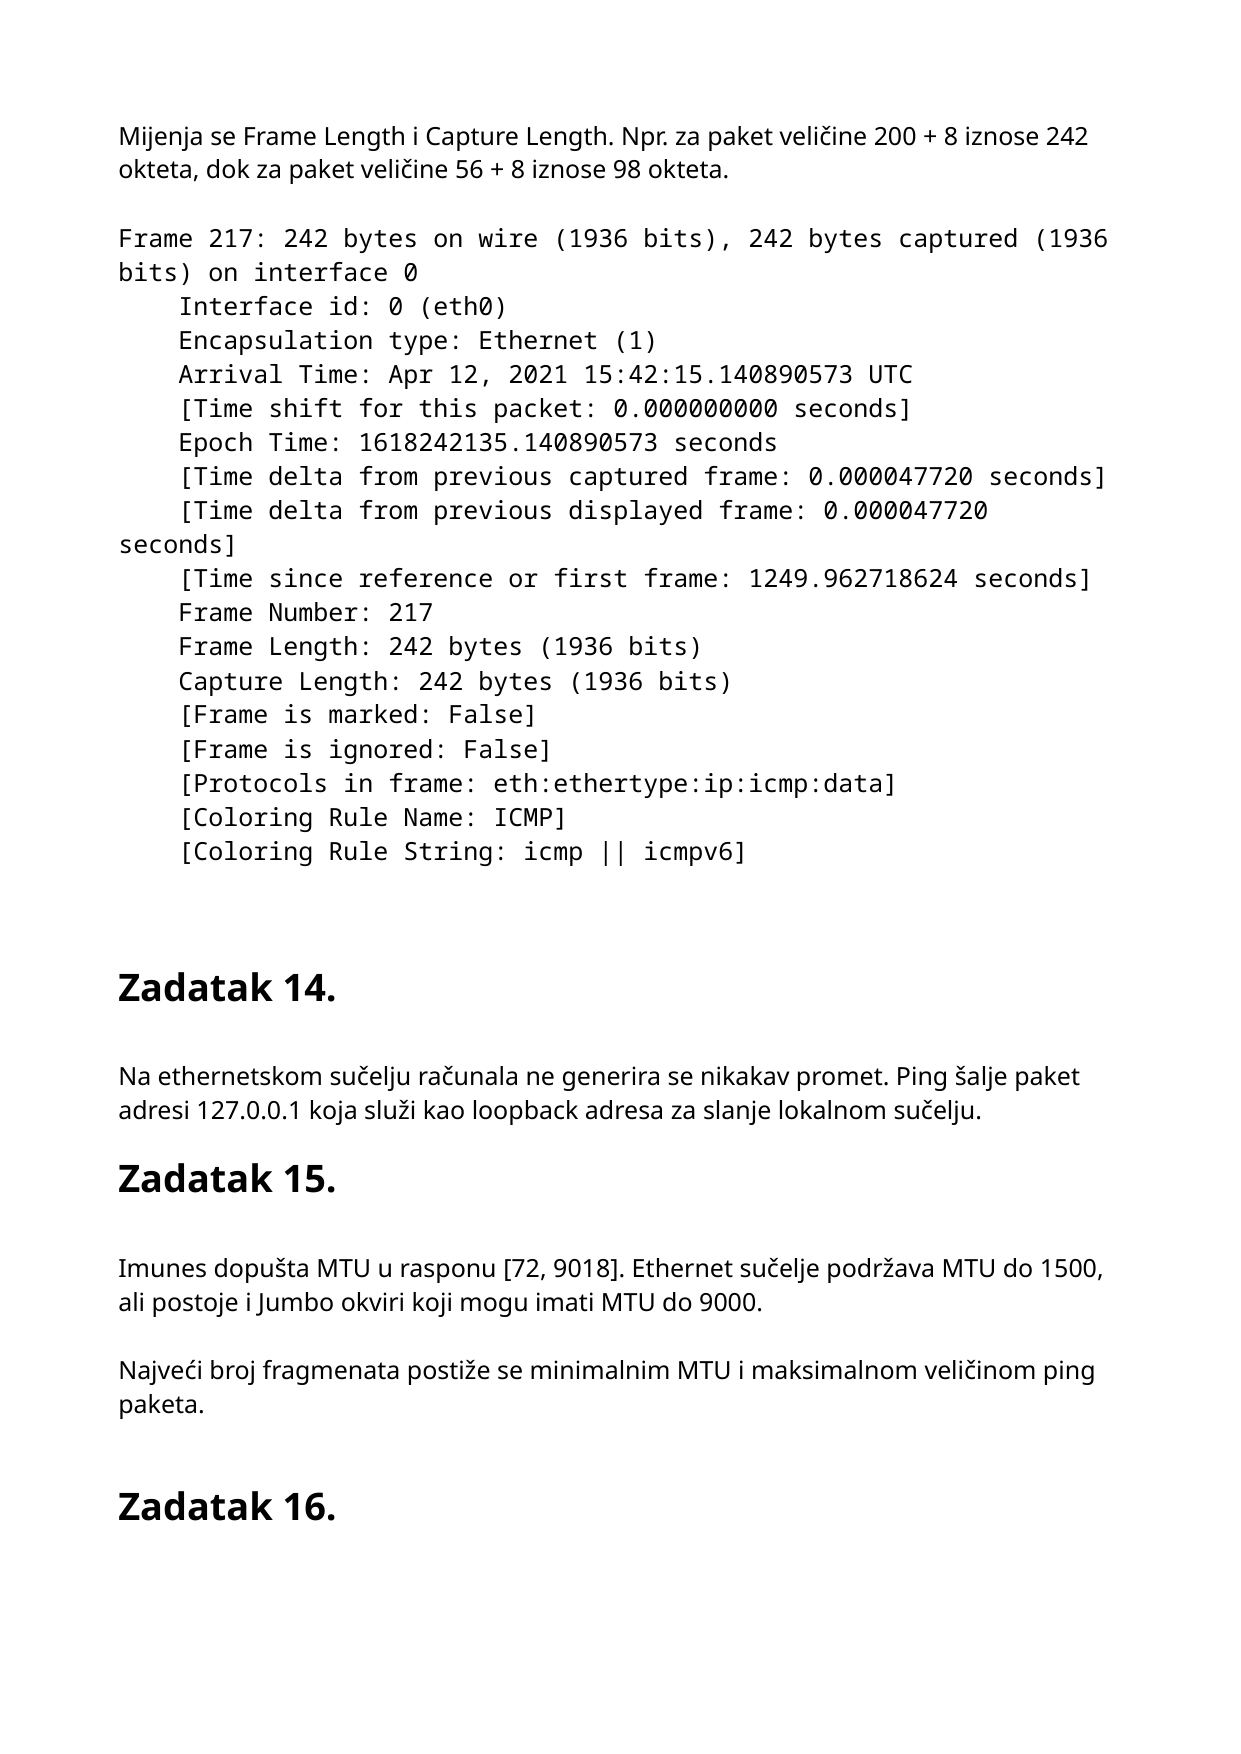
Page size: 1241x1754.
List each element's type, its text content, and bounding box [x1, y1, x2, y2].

text Interface id: 0 (eth0) [118, 288, 1122, 322]
text Capture Length: 242 bytes (1936 bits) [118, 663, 1122, 697]
text [Time delta from previous displayed frame: 0.000047720 seconds] [118, 493, 1122, 561]
text [Frame is ignored: False] [118, 731, 1122, 765]
text Na ethernetskom sučelju računala ne generira se nikakav promet. Ping šalje paket adresi 127.0.0.1 koja služi kao loopback adresa za slanje lokalnom sučelju. [118, 1059, 1122, 1127]
subtitle Zadatak 15. [118, 1152, 1122, 1204]
text Imunes dopušta MTU u rasponu [72, 9018]. Ethernet sučelje podržava MTU do 1500, ali postoje i Jumbo okviri koji mogu imati MTU do 9000. [118, 1250, 1122, 1318]
text [Time delta from previous captured frame: 0.000047720 seconds] [118, 459, 1122, 493]
text Najveći broj fragmenata postiže se minimalnim MTU i maksimalnom veličinom ping paketa. [118, 1352, 1122, 1421]
text Frame 217: 242 bytes on wire (1936 bits), 242 bytes captured (1936 bits) on interface 0 [118, 220, 1122, 288]
text [Coloring Rule Name: ICMP] [118, 799, 1122, 833]
text [Frame is marked: False] [118, 697, 1122, 731]
text Encapsulation type: Ethernet (1) [118, 322, 1122, 357]
subtitle Zadatak 16. [118, 1479, 1122, 1531]
text [Coloring Rule String: icmp || icmpv6] [118, 833, 1122, 867]
text Frame Length: 242 bytes (1936 bits) [118, 629, 1122, 663]
text Frame Number: 217 [118, 595, 1122, 629]
text Epoch Time: 1618242135.140890573 seconds [118, 425, 1122, 459]
text Mijenja se Frame Length i Capture Length. Npr. za paket veličine 200 + 8 iznose 242 okteta, dok za paket veličine 56 + 8 iznose 98 okteta. [118, 118, 1122, 186]
text [Protocols in frame: eth:ethertype:ip:icmp:data] [118, 765, 1122, 799]
subtitle Zadatak 14. [118, 961, 1122, 1012]
text [Time since reference or first frame: 1249.962718624 seconds] [118, 561, 1122, 595]
text Arrival Time: Apr 12, 2021 15:42:15.140890573 UTC [118, 357, 1122, 391]
text [Time shift for this packet: 0.000000000 seconds] [118, 391, 1122, 425]
